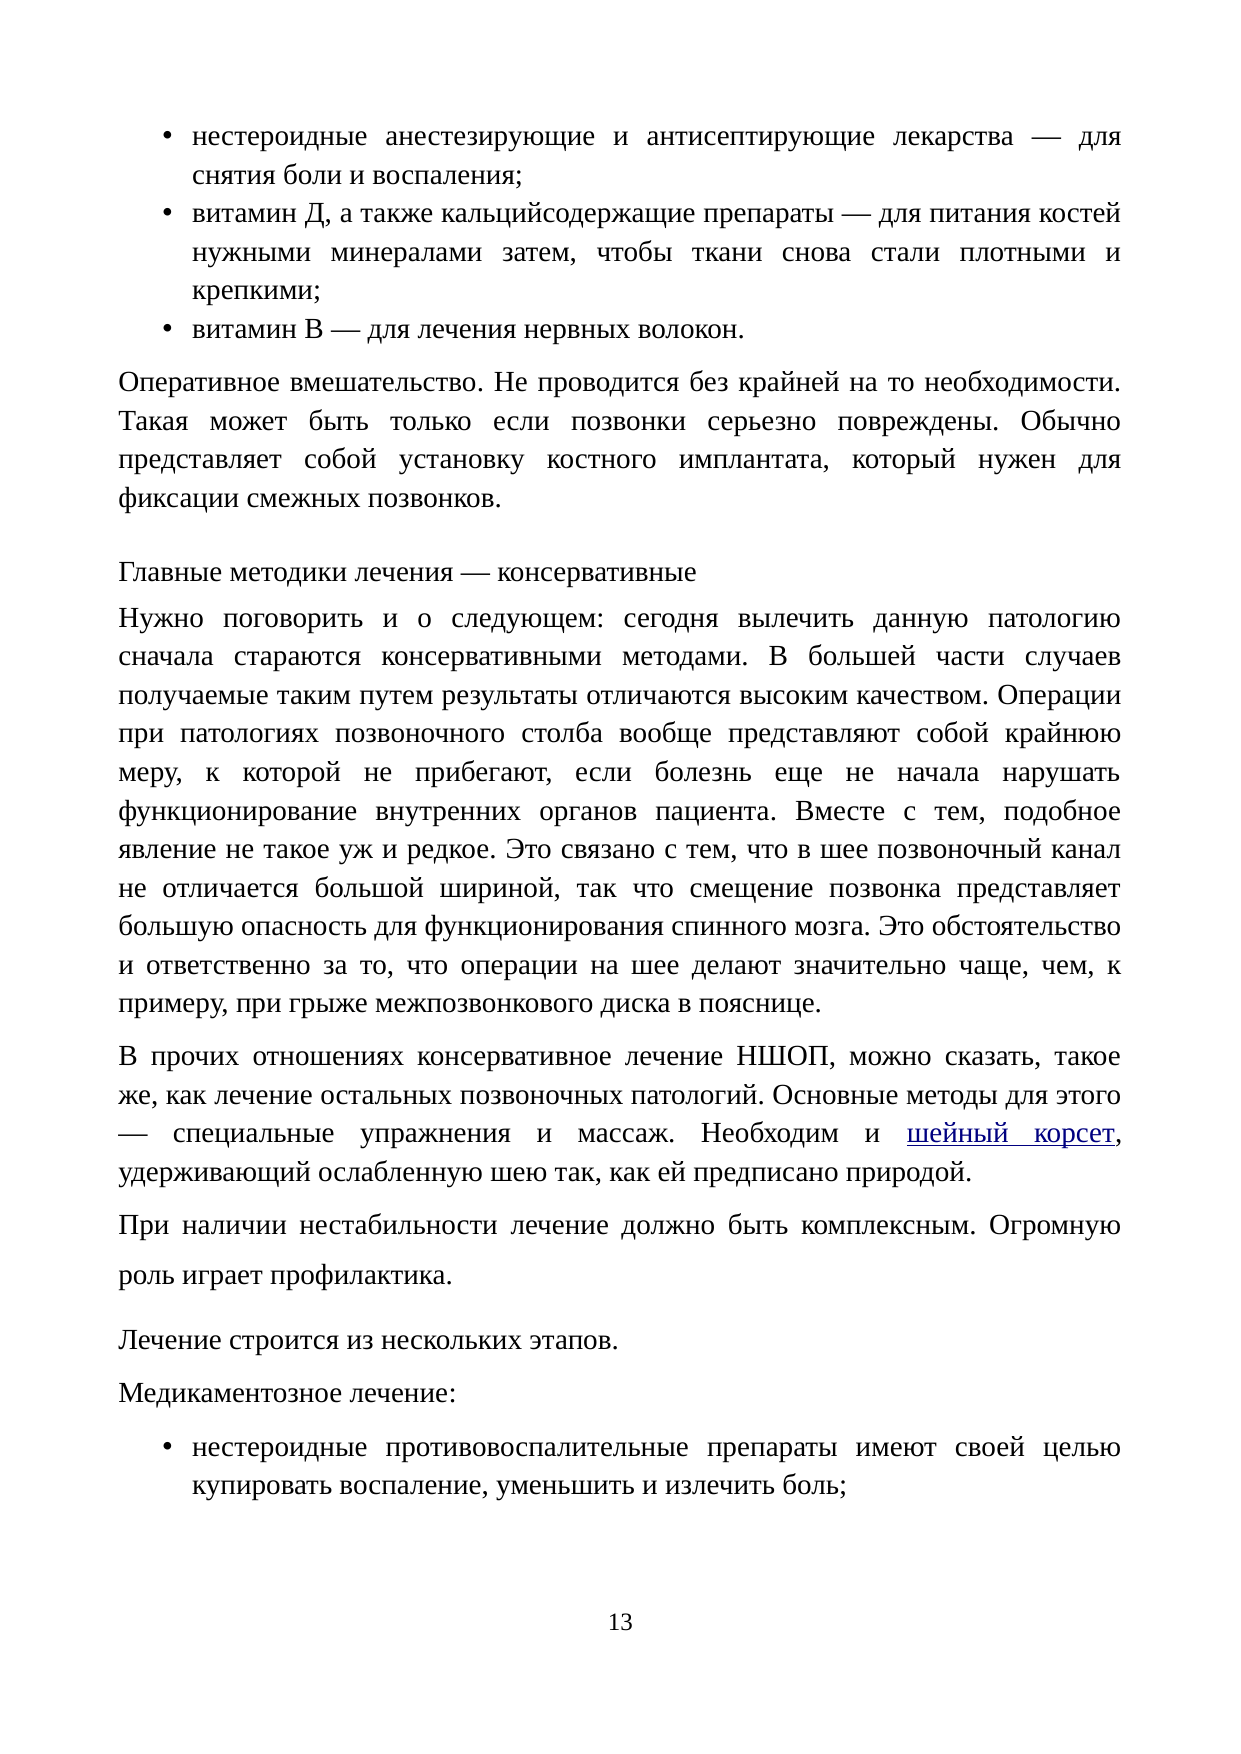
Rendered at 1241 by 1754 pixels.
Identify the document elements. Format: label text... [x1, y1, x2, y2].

text Оперативное вмешательство. Не проводится без крайней на то необходимости. Такая может быть только если позвонки серьезно повреждены. Обычно представляет собой установку костного имплантата, который нужен для фиксации смежных позвонков. [118, 364, 1122, 513]
text В прочих отношениях консервативное лечение НШОП, можно сказать, такое же, как лечение остальных позвоночных патологий. Основные методы для этого — специальные упражнения и массаж. Необходим и шейный корсет, удерживающий ослабленную шею так, как ей предписано природой. [118, 1038, 1122, 1188]
list витамин Д, а также кальцийсодержащие препараты — для питания костей нужными минералами затем, чтобы ткани снова стали плотными и крепкими; [162, 195, 1122, 306]
text При наличии нестабильности лечение должно быть комплексным. Огромную роль играет профилактика. [118, 1207, 1122, 1291]
subtitle Главные методики лечения — консервативные [118, 554, 1122, 587]
text Лечение строится из нескольких этапов. [118, 1322, 1122, 1356]
list нестероидные анестезирующие и антисептирующие лекарства — для снятия боли и воспаления; [162, 118, 1122, 190]
text Нужно поговорить и о следующем: сегодня вылечить данную патологию сначала стараются консервативными методами. В большей части случаев получаемые таким путем результаты отличаются высоким качеством. Операции при патологиях позвоночного столба вообще представляют собой крайнюю меру, к которой не прибегают, если болезнь еще не начала нарушать функционирование внутренних органов пациента. Вместе с тем, подобное явление не такое уж и редкое. Это связано с тем, что в шее позвоночный канал не отличается большой шириной, так что смещение позвонка представляет большую опасность для функционирования спинного мозга. Это обстоятельство и ответственно за то, что операции на шее делают значительно чаще, чем, к примеру, при грыже межпозвонкового диска в пояснице. [118, 600, 1122, 1019]
list нестероидные противовоспалительные препараты имеют своей целью купировать воспаление, уменьшить и излечить боль; [162, 1429, 1122, 1501]
text Медикаментозное лечение: [118, 1376, 1122, 1409]
list витамин В — для лечения нервных волокон. [162, 311, 1122, 345]
